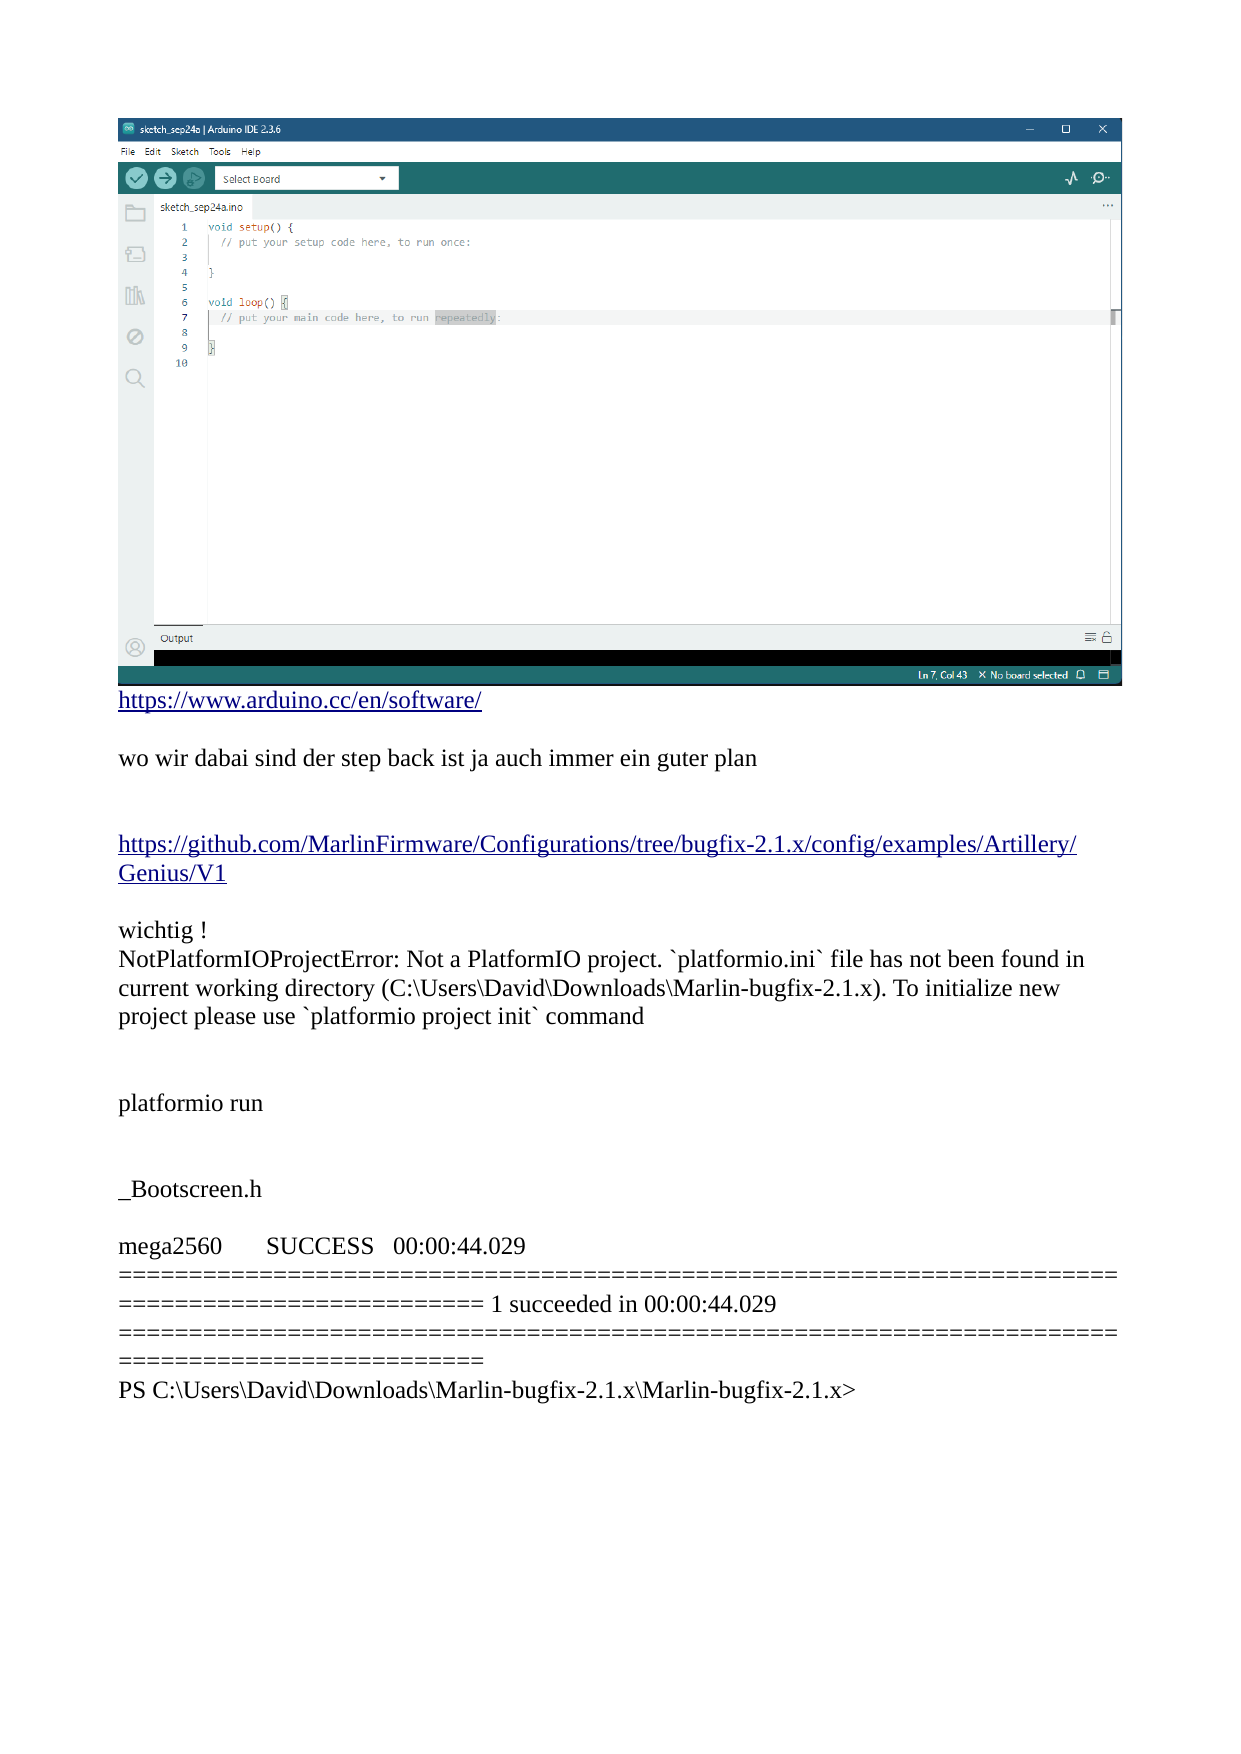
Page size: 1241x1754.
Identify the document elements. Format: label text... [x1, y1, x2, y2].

text https://www.arduino.cc/en/software/ [118, 686, 1122, 714]
text _Bootscreen.h [118, 1174, 1122, 1203]
text https://github.com/MarlinFirmware/Configurations/tree/bugfix-2.1.x/config/examples/Artillery/Genius/V1 [118, 829, 1122, 886]
text wo wir dabai sind der step back ist ja auch immer ein guter plan [118, 743, 1122, 771]
text platformio run [118, 1088, 1122, 1145]
text ================================================================================================= 1 succeeded in 00:00:44.029 ================================================================================================= [118, 1260, 1122, 1375]
text wichtig ! [118, 915, 1122, 944]
text mega2560 SUCCESS 00:00:44.029 [118, 1231, 1122, 1260]
picture [118, 118, 1123, 686]
text NotPlatformIOProjectError: Not a PlatformIO project. `platformio.ini` file has not been found in current working directory (C:\Users\David\Downloads\Marlin-bugfix-2.1.x). To initialize new project please use `platformio project init` command [118, 944, 1122, 1030]
text PS C:\Users\David\Downloads\Marlin-bugfix-2.1.x\Marlin-bugfix-2.1.x> [118, 1375, 1122, 1404]
